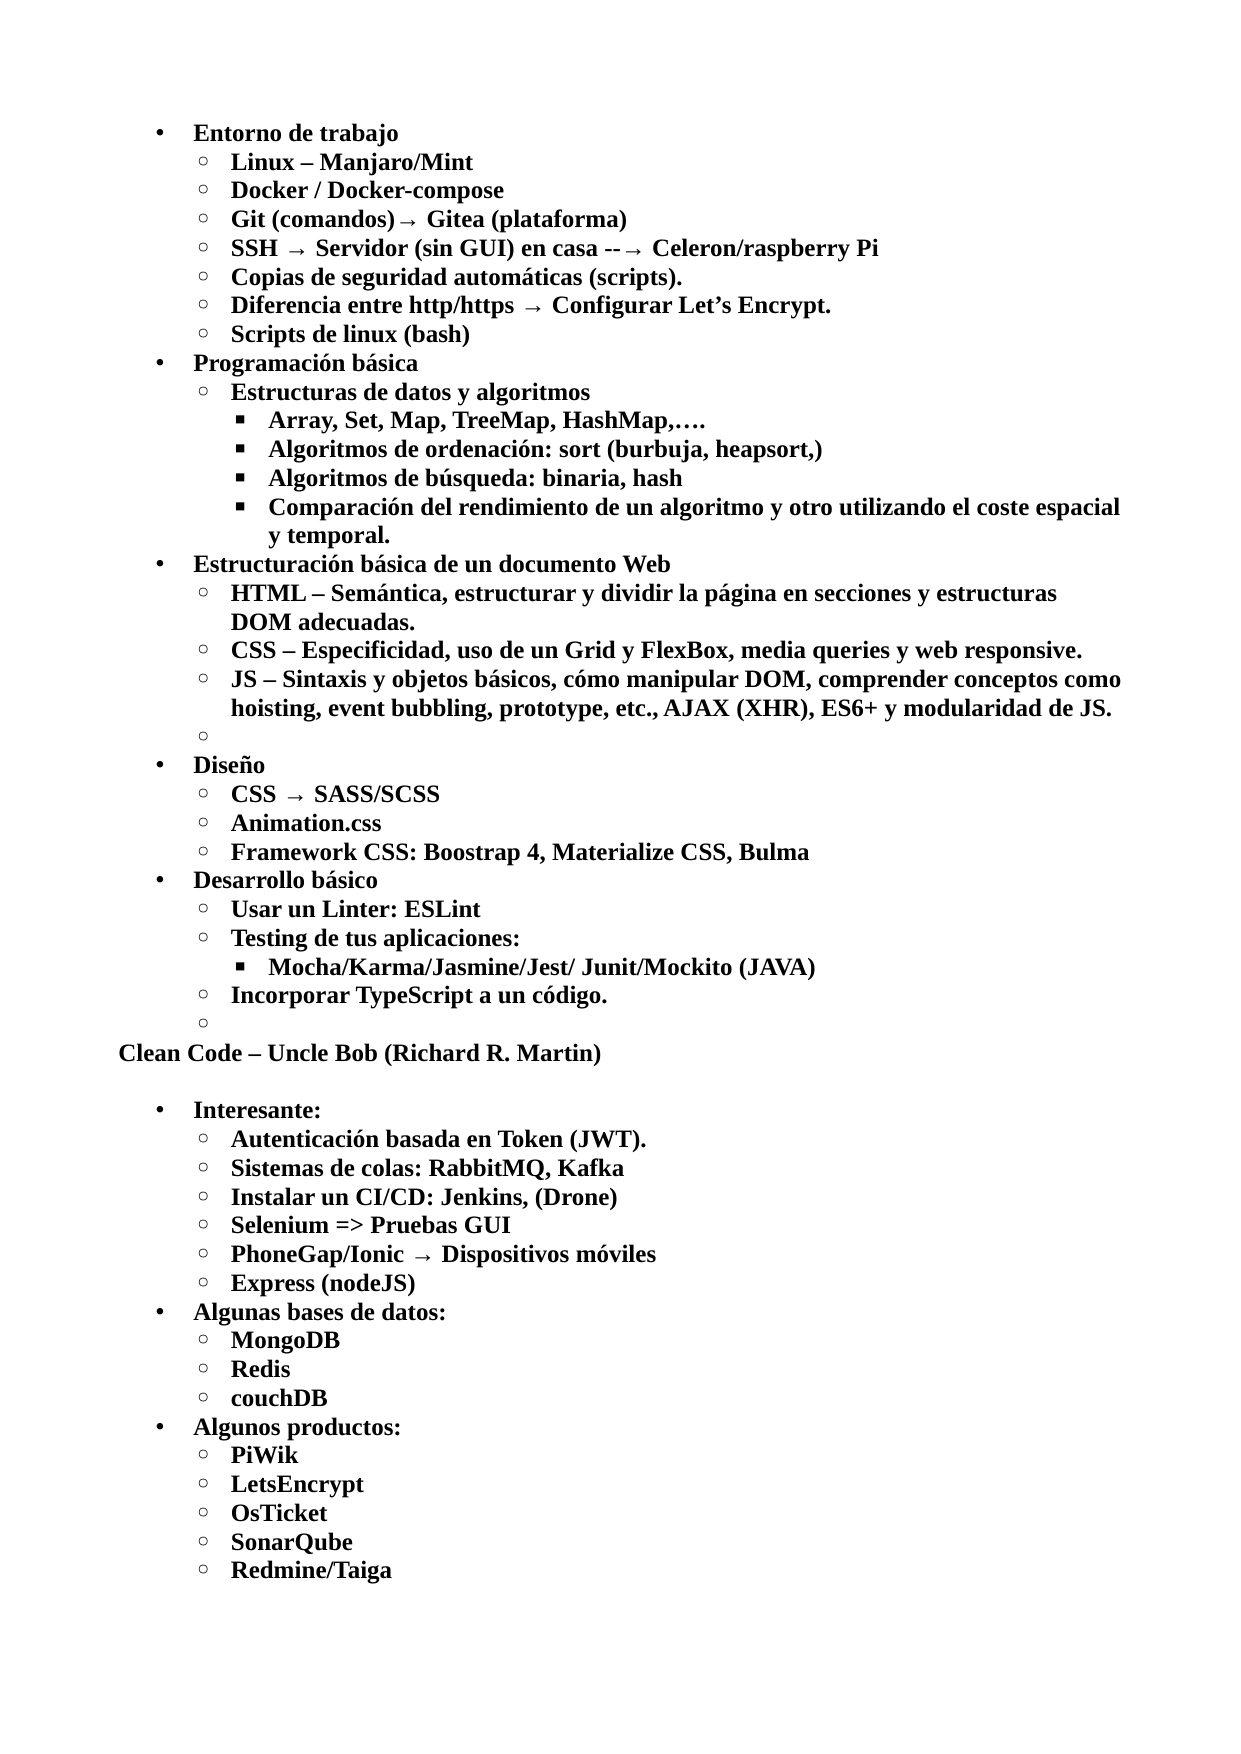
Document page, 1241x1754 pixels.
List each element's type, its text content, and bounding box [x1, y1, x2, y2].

list Estructuras de datos y algoritmos [193, 377, 1122, 406]
list Instalar un CI/CD: Jenkins, (Drone) [193, 1182, 1122, 1211]
list Algoritmos de ordenación: sort (burbuja, heapsort,) [231, 434, 1122, 463]
list Diseño [156, 751, 1122, 779]
list Algunas bases de datos: [156, 1297, 1122, 1326]
list Animation.css [193, 808, 1122, 837]
list CSS – Especificidad, uso de un Grid y FlexBox, media queries y web responsive. [193, 636, 1122, 664]
list Algoritmos de búsqueda: binaria, hash [231, 463, 1122, 492]
list Redmine/Taiga [193, 1556, 1122, 1584]
list Testing de tus aplicaciones: [193, 923, 1122, 952]
list Copias de seguridad automáticas (scripts). [193, 262, 1122, 291]
list Diferencia entre http/https → Configurar Let’s Encrypt. [193, 291, 1122, 319]
list Programación básica [156, 348, 1122, 377]
list Comparación del rendimiento de un algoritmo y otro utilizando el coste espacial y temporal. [231, 492, 1122, 549]
list LetsEncrypt [193, 1469, 1122, 1498]
list Desarrollo básico [156, 866, 1122, 894]
list JS – Sintaxis y objetos básicos, cómo manipular DOM, comprender conceptos como hoisting, event bubbling, prototype, etc., AJAX (XHR), ES6+ y modularidad de JS. [193, 664, 1122, 722]
list Mocha/Karma/Jasmine/Jest/ Junit/Mockito (JAVA) [231, 952, 1122, 981]
list SonarQube [193, 1527, 1122, 1556]
list PhoneGap/Ionic → Dispositivos móviles [193, 1239, 1122, 1268]
list Selenium => Pruebas GUI [193, 1211, 1122, 1239]
list CSS → SASS/SCSS [193, 779, 1122, 808]
list PiWik [193, 1441, 1122, 1469]
list Usar un Linter: ESLint [193, 894, 1122, 923]
list Scripts de linux (bash) [193, 319, 1122, 348]
list Entorno de trabajo [156, 118, 1122, 147]
list Interesante: [156, 1096, 1122, 1124]
list Redis [193, 1354, 1122, 1383]
list Sistemas de colas: RabbitMQ, Kafka [193, 1153, 1122, 1182]
list HTML – Semántica, estructurar y dividir la página en secciones y estructuras DOM adecuadas. [193, 578, 1122, 636]
list Estructuración básica de un documento Web [156, 549, 1122, 578]
list Autenticación basada en Token (JWT). [193, 1124, 1122, 1153]
list Algunos productos: [156, 1412, 1122, 1441]
list couchDB [193, 1383, 1122, 1412]
list Docker / Docker-compose [193, 176, 1122, 204]
list Framework CSS: Boostrap 4, Materialize CSS, Bulma [193, 837, 1122, 866]
list Incorporar TypeScript a un código. [193, 981, 1122, 1009]
text Clean Code – Uncle Bob (Richard R. Martin) [118, 1038, 1122, 1067]
list Express (nodeJS) [193, 1268, 1122, 1297]
list Linux – Manjaro/Mint [193, 147, 1122, 176]
list MongoDB [193, 1326, 1122, 1354]
list OsTicket [193, 1498, 1122, 1527]
list SSH → Servidor (sin GUI) en casa --→ Celeron/raspberry Pi [193, 233, 1122, 262]
list Array, Set, Map, TreeMap, HashMap,…. [231, 406, 1122, 434]
list Git (comandos)→ Gitea (plataforma) [193, 204, 1122, 233]
